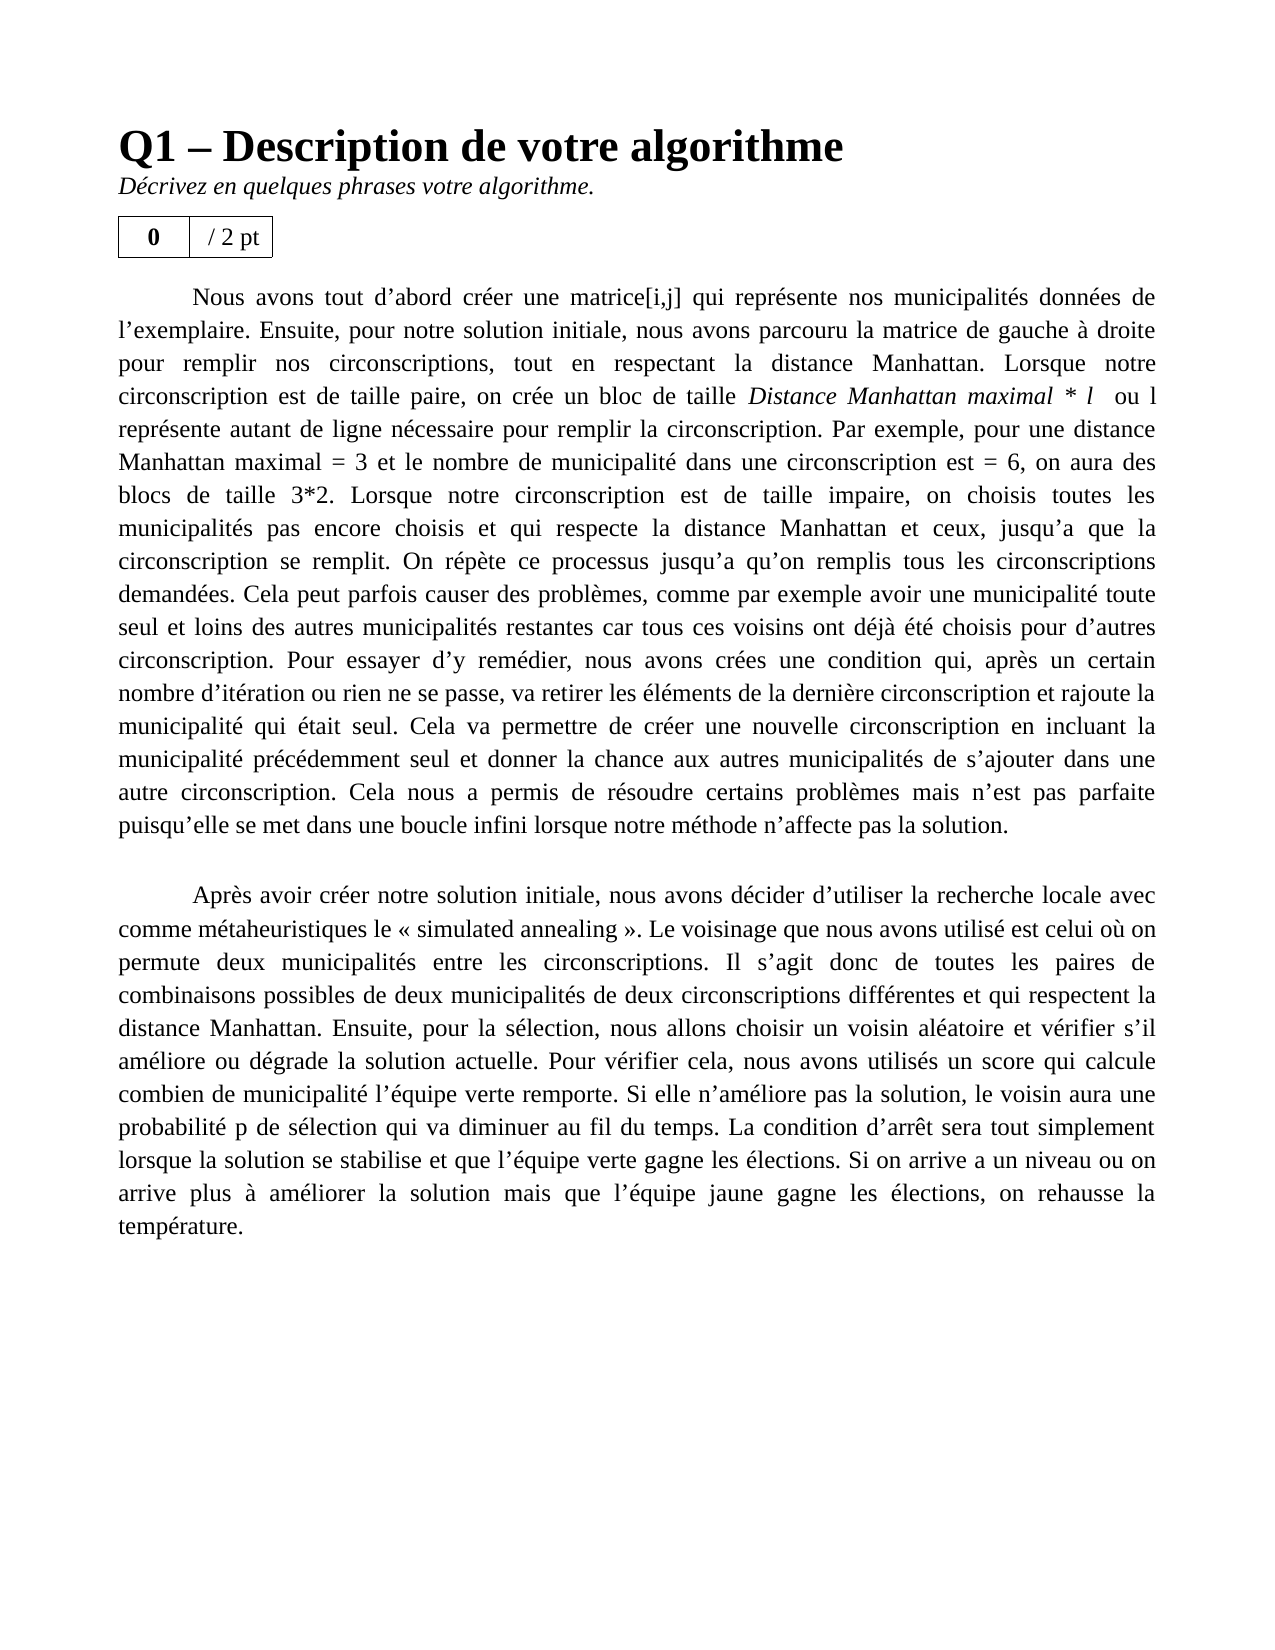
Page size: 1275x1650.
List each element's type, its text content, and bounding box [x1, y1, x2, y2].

table_header 0 [119, 217, 189, 257]
subtitle Q1 – Description de votre algorithme [118, 118, 1157, 171]
text Nous avons tout d’abord créer une matrice[i,j] qui représente nos municipalités données de l’exemplaire. Ensuite, pour notre solution initiale, nous avons parcouru la matrice de gauche à droite pour remplir nos circonscriptions, tout en respectant la distance Manhattan. Lorsque notre circonscription est de taille paire, on crée un bloc de taille Distance Manhattan maximal * l ou l représente autant de ligne nécessaire pour remplir la circonscription. Par exemple, pour une distance Manhattan maximal = 3 et le nombre de municipalité dans une circonscription est = 6, on aura des blocs de taille 3*2. Lorsque notre circonscription est de taille impaire, on choisis toutes les municipalités pas encore choisis et qui respecte la distance Manhattan et ceux, jusqu’a que la circonscription se remplit. On répète ce processus jusqu’a qu’on remplis tous les circonscriptions demandées. Cela peut parfois causer des problèmes, comme par exemple avoir une municipalité toute seul et loins des autres municipalités restantes car tous ces voisins ont déjà été choisis pour d’autres circonscription. Pour essayer d’y remédier, nous avons crées une condition qui, après un certain nombre d’itération ou rien ne se passe, va retirer les éléments de la dernière circonscription et rajoute la municipalité qui était seul. Cela va permettre de créer une nouvelle circonscription en incluant la municipalité précédemment seul et donner la chance aux autres municipalités de s’ajouter dans une autre circonscription. Cela nous a permis de résoudre certains problèmes mais n’est pas parfaite puisqu’elle se met dans une boucle infini lorsque notre méthode n’affecte pas la solution. [118, 282, 1157, 839]
text Décrivez en quelques phrases votre algorithme. [118, 171, 1157, 199]
table_header / 2 pt [190, 217, 272, 257]
text Après avoir créer notre solution initiale, nous avons décider d’utiliser la recherche locale avec comme métaheuristiques le « simulated annealing ». Le voisinage que nous avons utilisé est celui où on permute deux municipalités entre les circonscriptions. Il s’agit donc de toutes les paires de combinaisons possibles de deux municipalités de deux circonscriptions différentes et qui respectent la distance Manhattan. Ensuite, pour la sélection, nous allons choisir un voisin aléatoire et vérifier s’il améliore ou dégrade la solution actuelle. Pour vérifier cela, nous avons utilisés un score qui calcule combien de municipalité l’équipe verte remporte. Si elle n’améliore pas la solution, le voisin aura une probabilité p de sélection qui va diminuer au fil du temps. La condition d’arrêt sera tout simplement lorsque la solution se stabilise et que l’équipe verte gagne les élections. Si on arrive a un niveau ou on arrive plus à améliorer la solution mais que l’équipe jaune gagne les élections, on rehausse la température. [118, 881, 1157, 1239]
